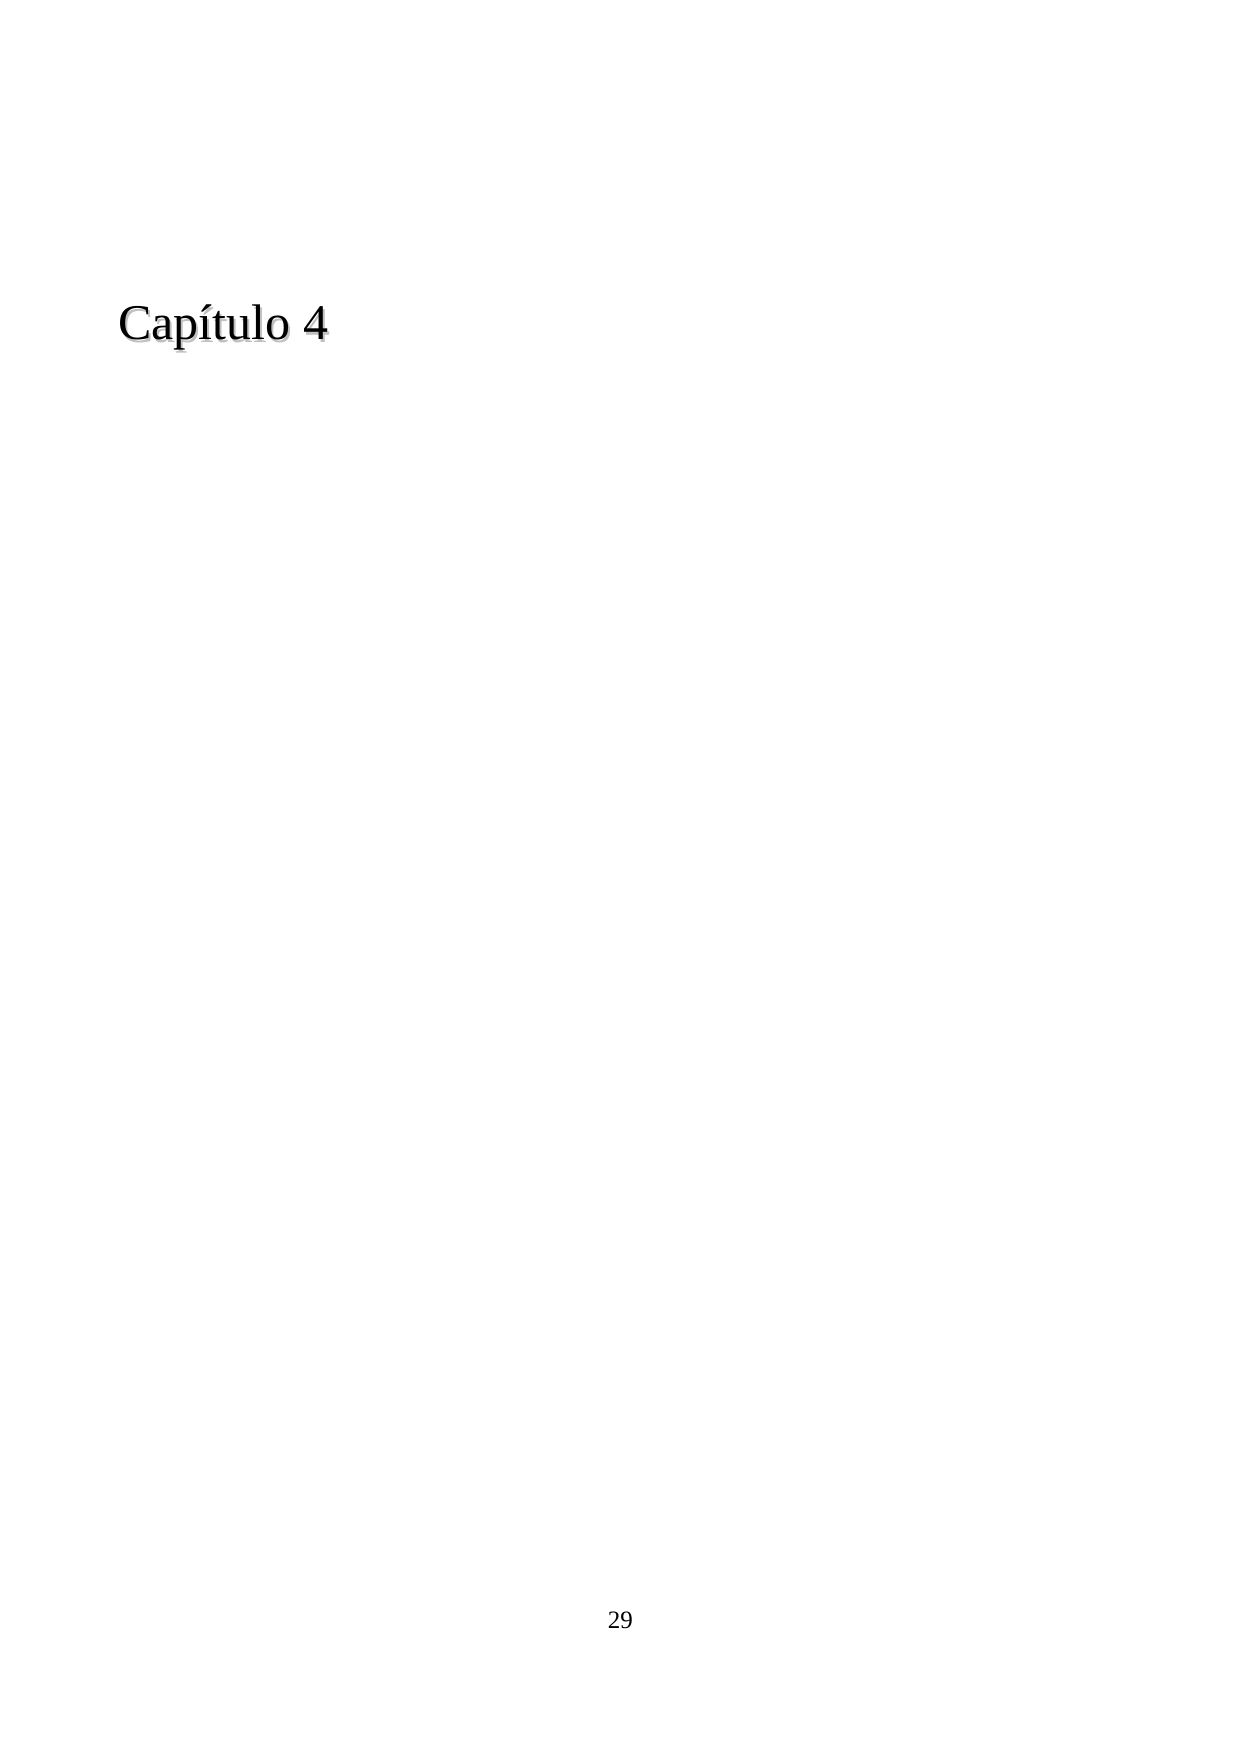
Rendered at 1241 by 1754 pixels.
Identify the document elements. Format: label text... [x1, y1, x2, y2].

text Capítulo 4 [118, 295, 1122, 351]
